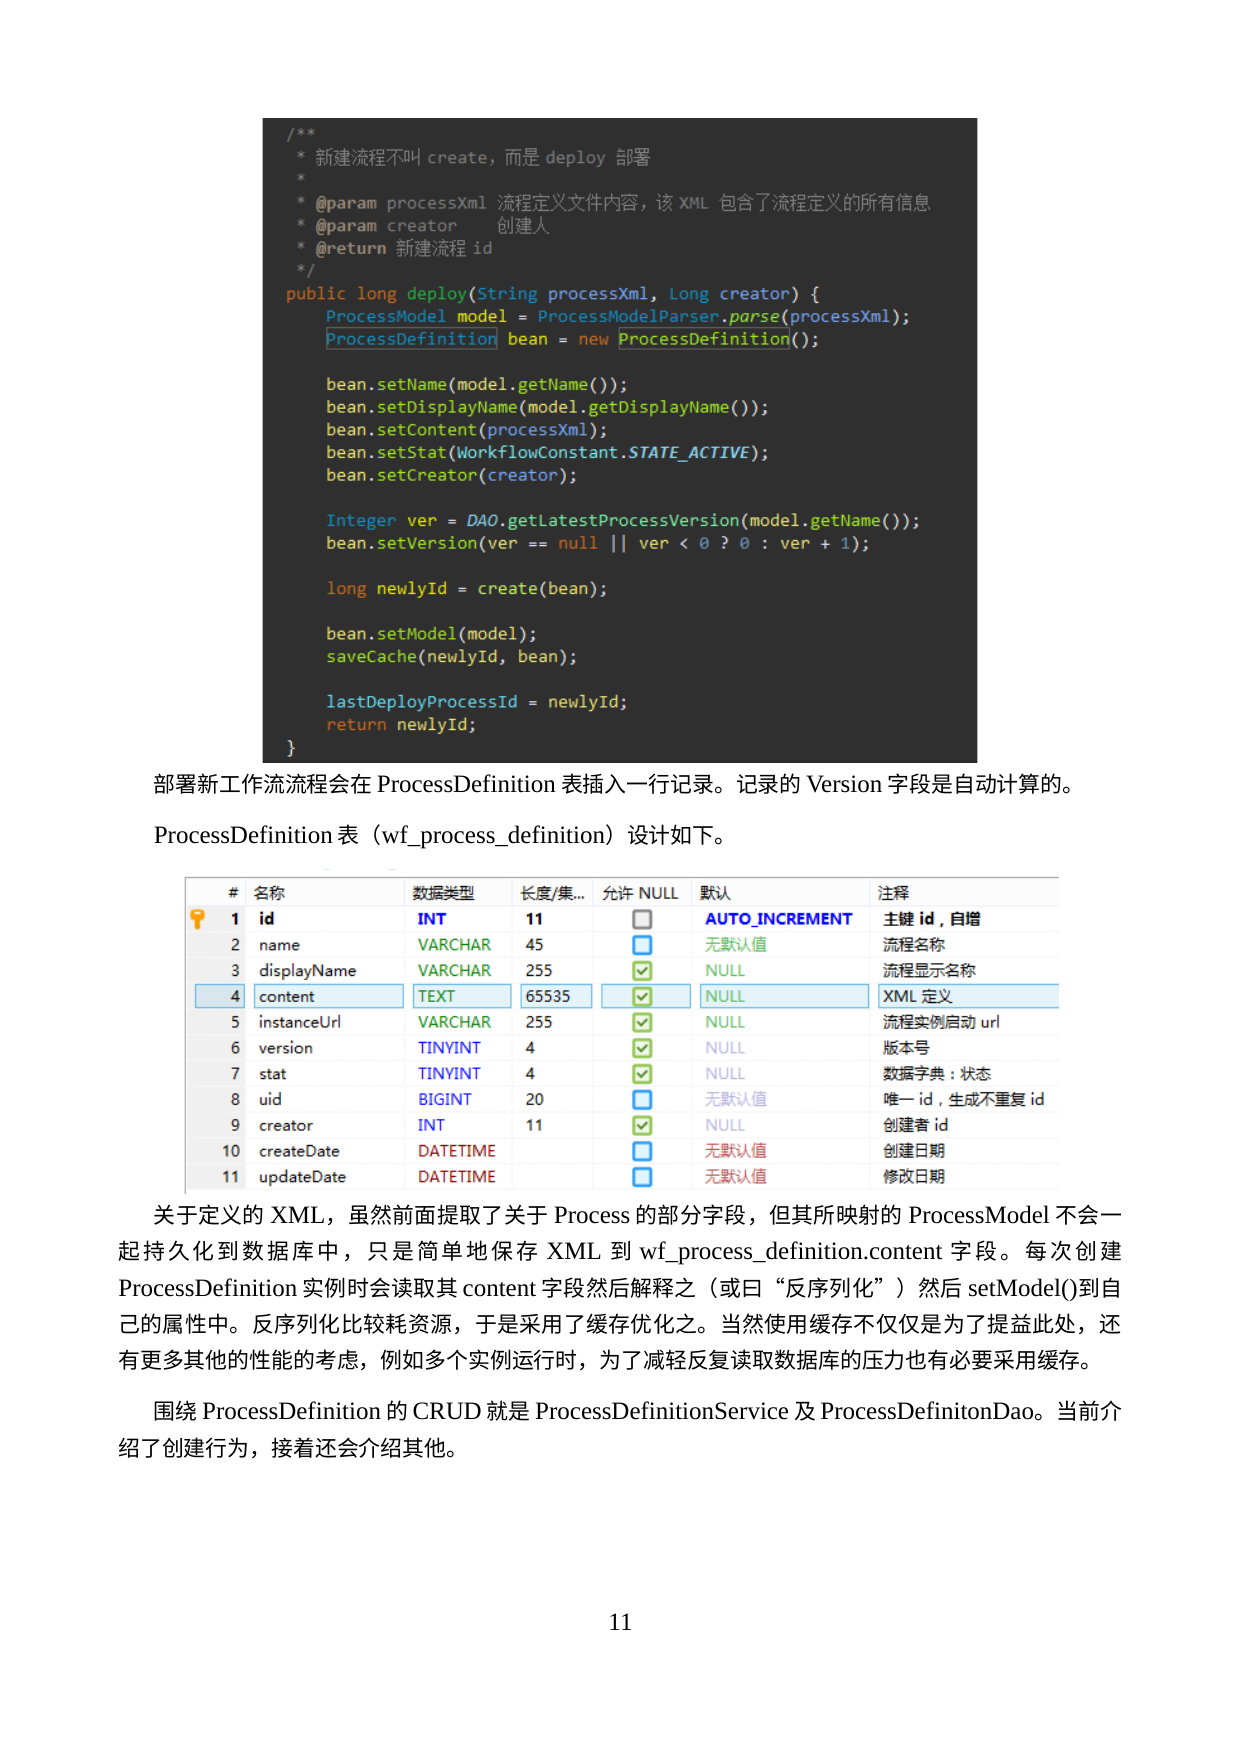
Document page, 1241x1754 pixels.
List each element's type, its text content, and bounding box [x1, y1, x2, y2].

picture [262, 118, 978, 763]
text 部署新工作流流程会在ProcessDefinition表插入一行记录。记录的Version字段是自动计算的。 [118, 118, 1122, 799]
text 关于定义的XML，虽然前面提取了关于Process的部分字段，但其所映射的ProcessModel不会一起持久化到数据库中，只是简单地保存XML到wf_process_definition.content字段。每次创建ProcessDefinition实例时会读取其content字段然后解释之（或曰“反序列化”）然后setModel()到自己的属性中。反序列化比较耗资源，于是采用了缓存优化之。当然使用缓存不仅仅是为了提益此处，还有更多其他的性能的考虑，例如多个实例运行时，为了减轻反复读取数据库的压力也有必要采用缓存。 [118, 869, 1122, 1375]
text 围绕ProcessDefinition的CRUD就是ProcessDefinitionService及ProcessDefinitonDao。当前介绍了创建行为，接着还会介绍其他。 [118, 1394, 1122, 1462]
picture [181, 869, 1059, 1194]
text ProcessDefinition表（wf_process_definition）设计如下。 [118, 818, 1122, 850]
